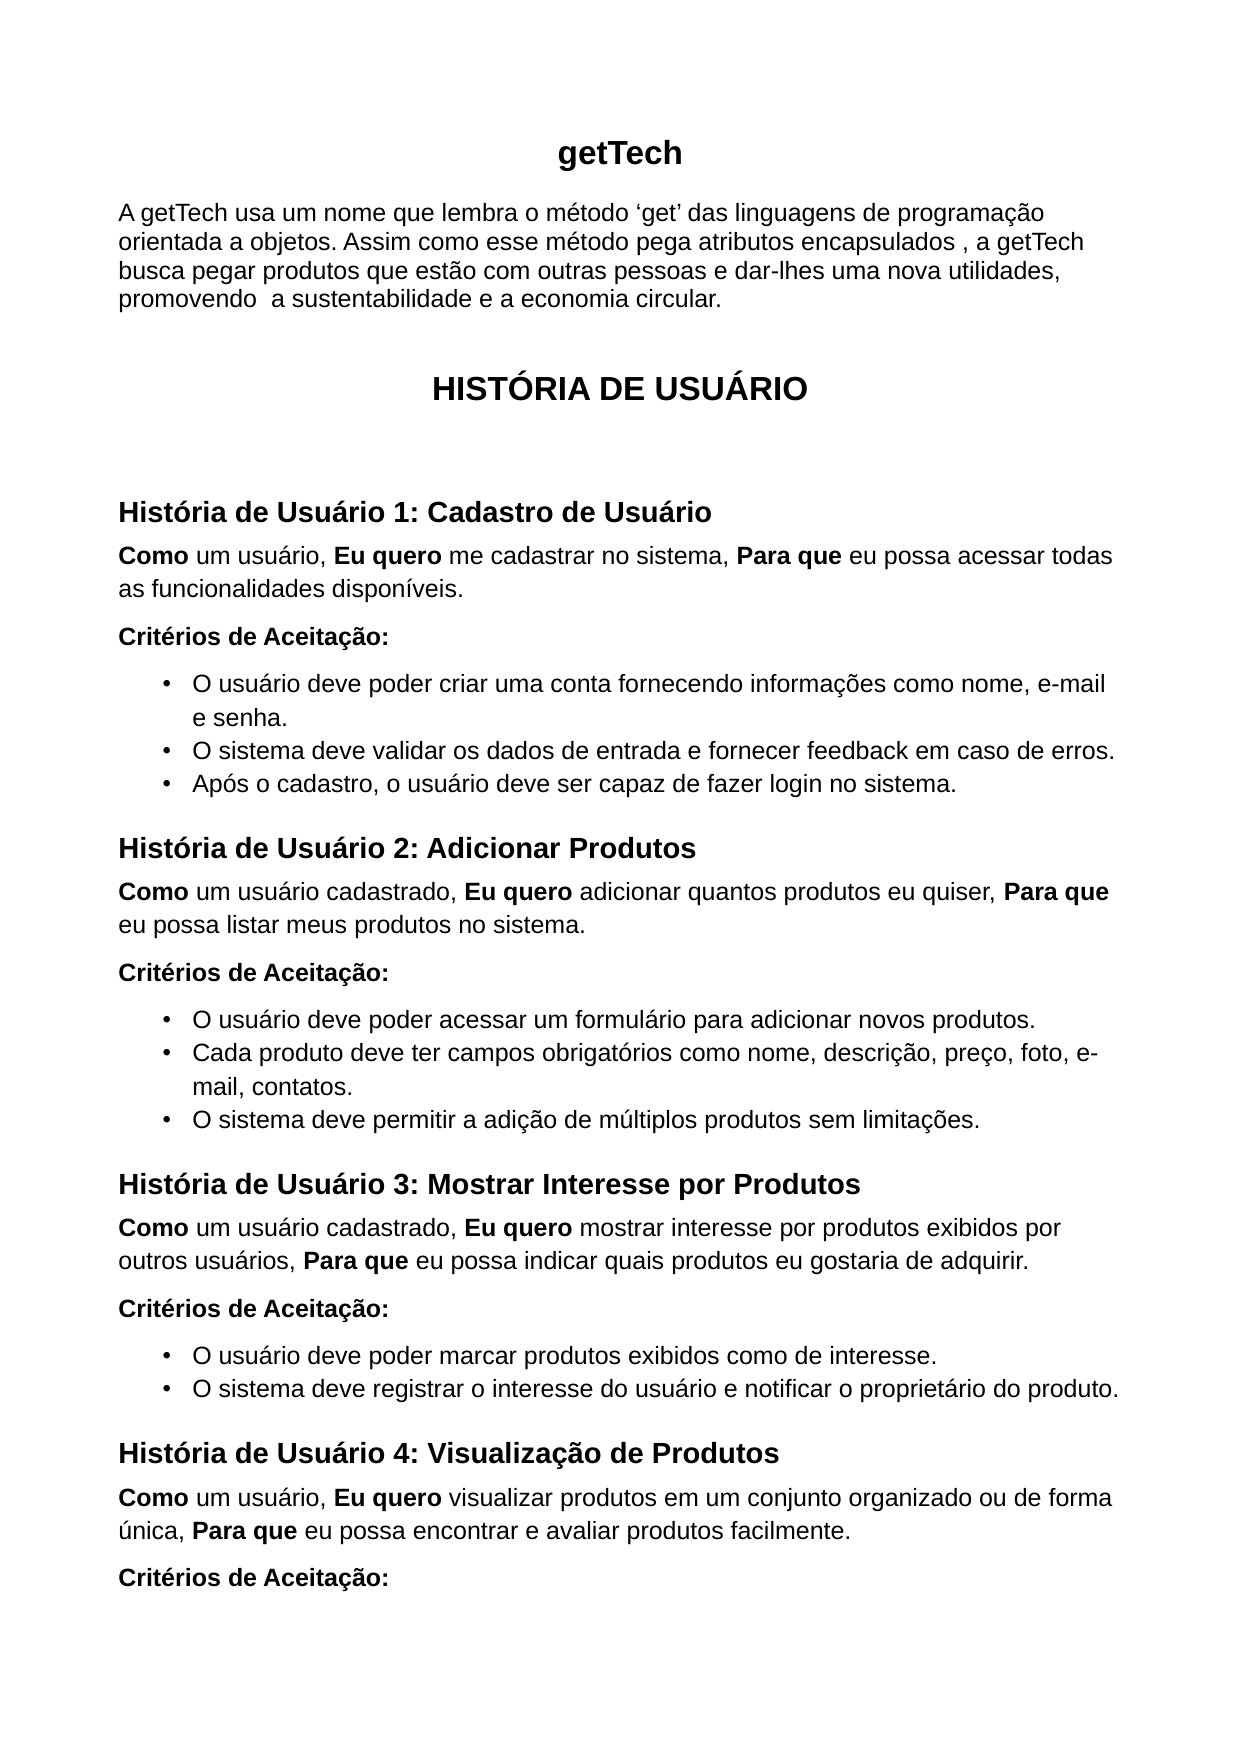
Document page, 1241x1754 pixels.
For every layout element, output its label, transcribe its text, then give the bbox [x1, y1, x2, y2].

list Após o cadastro, o usuário deve ser capaz de fazer login no sistema. [162, 769, 1122, 798]
text Critérios de Aceitação: [118, 958, 1122, 986]
text Critérios de Aceitação: [118, 1563, 1122, 1592]
subtitle História de Usuário 3: Mostrar Interesse por Produtos [118, 1167, 1122, 1200]
text Como um usuário cadastrado, Eu quero adicionar quantos produtos eu quiser, Para que eu possa listar meus produtos no sistema. [118, 877, 1122, 939]
subtitle História de Usuário 2: Adicionar Produtos [118, 831, 1122, 864]
subtitle getTech [118, 133, 1122, 171]
text Critérios de Aceitação: [118, 1293, 1122, 1322]
list O usuário deve poder marcar produtos exibidos como de interesse. [162, 1341, 1122, 1370]
list O usuário deve poder criar uma conta fornecendo informações como nome, e-mail e senha. [162, 669, 1122, 731]
list O sistema deve registrar o interesse do usuário e notificar o proprietário do produto. [162, 1374, 1122, 1403]
text Como um usuário, Eu quero me cadastrar no sistema, Para que eu possa acessar todas as funcionalidades disponíveis. [118, 541, 1122, 603]
text Critérios de Aceitação: [118, 622, 1122, 651]
subtitle História de Usuário 1: Cadastro de Usuário [118, 495, 1122, 529]
text Como um usuário, Eu quero visualizar produtos em um conjunto organizado ou de forma única, Para que eu possa encontrar e avaliar produtos facilmente. [118, 1483, 1122, 1544]
text Como um usuário cadastrado, Eu quero mostrar interesse por produtos exibidos por outros usuários, Para que eu possa indicar quais produtos eu gostaria de adquirir. [118, 1213, 1122, 1275]
subtitle A getTech usa um nome que lembra o método ‘get’ das linguagens de programação orientada a objetos. Assim como esse método pega atributos encapsulados , a getTech busca pegar produtos que estão com outras pessoas e dar-lhes uma nova utilidades, promovendo a sustentabilidade e a economia circular. [118, 198, 1122, 342]
list O usuário deve poder acessar um formulário para adicionar novos produtos. [162, 1005, 1122, 1034]
subtitle História de Usuário 4: Visualização de Produtos [118, 1437, 1122, 1470]
subtitle HISTÓRIA DE USUÁRIO [118, 369, 1122, 407]
list Cada produto deve ter campos obrigatórios como nome, descrição, preço, foto, e-mail, contatos. [162, 1038, 1122, 1100]
list O sistema deve permitir a adição de múltiplos produtos sem limitações. [162, 1104, 1122, 1133]
list O sistema deve validar os dados de entrada e fornecer feedback em caso de erros. [162, 736, 1122, 764]
